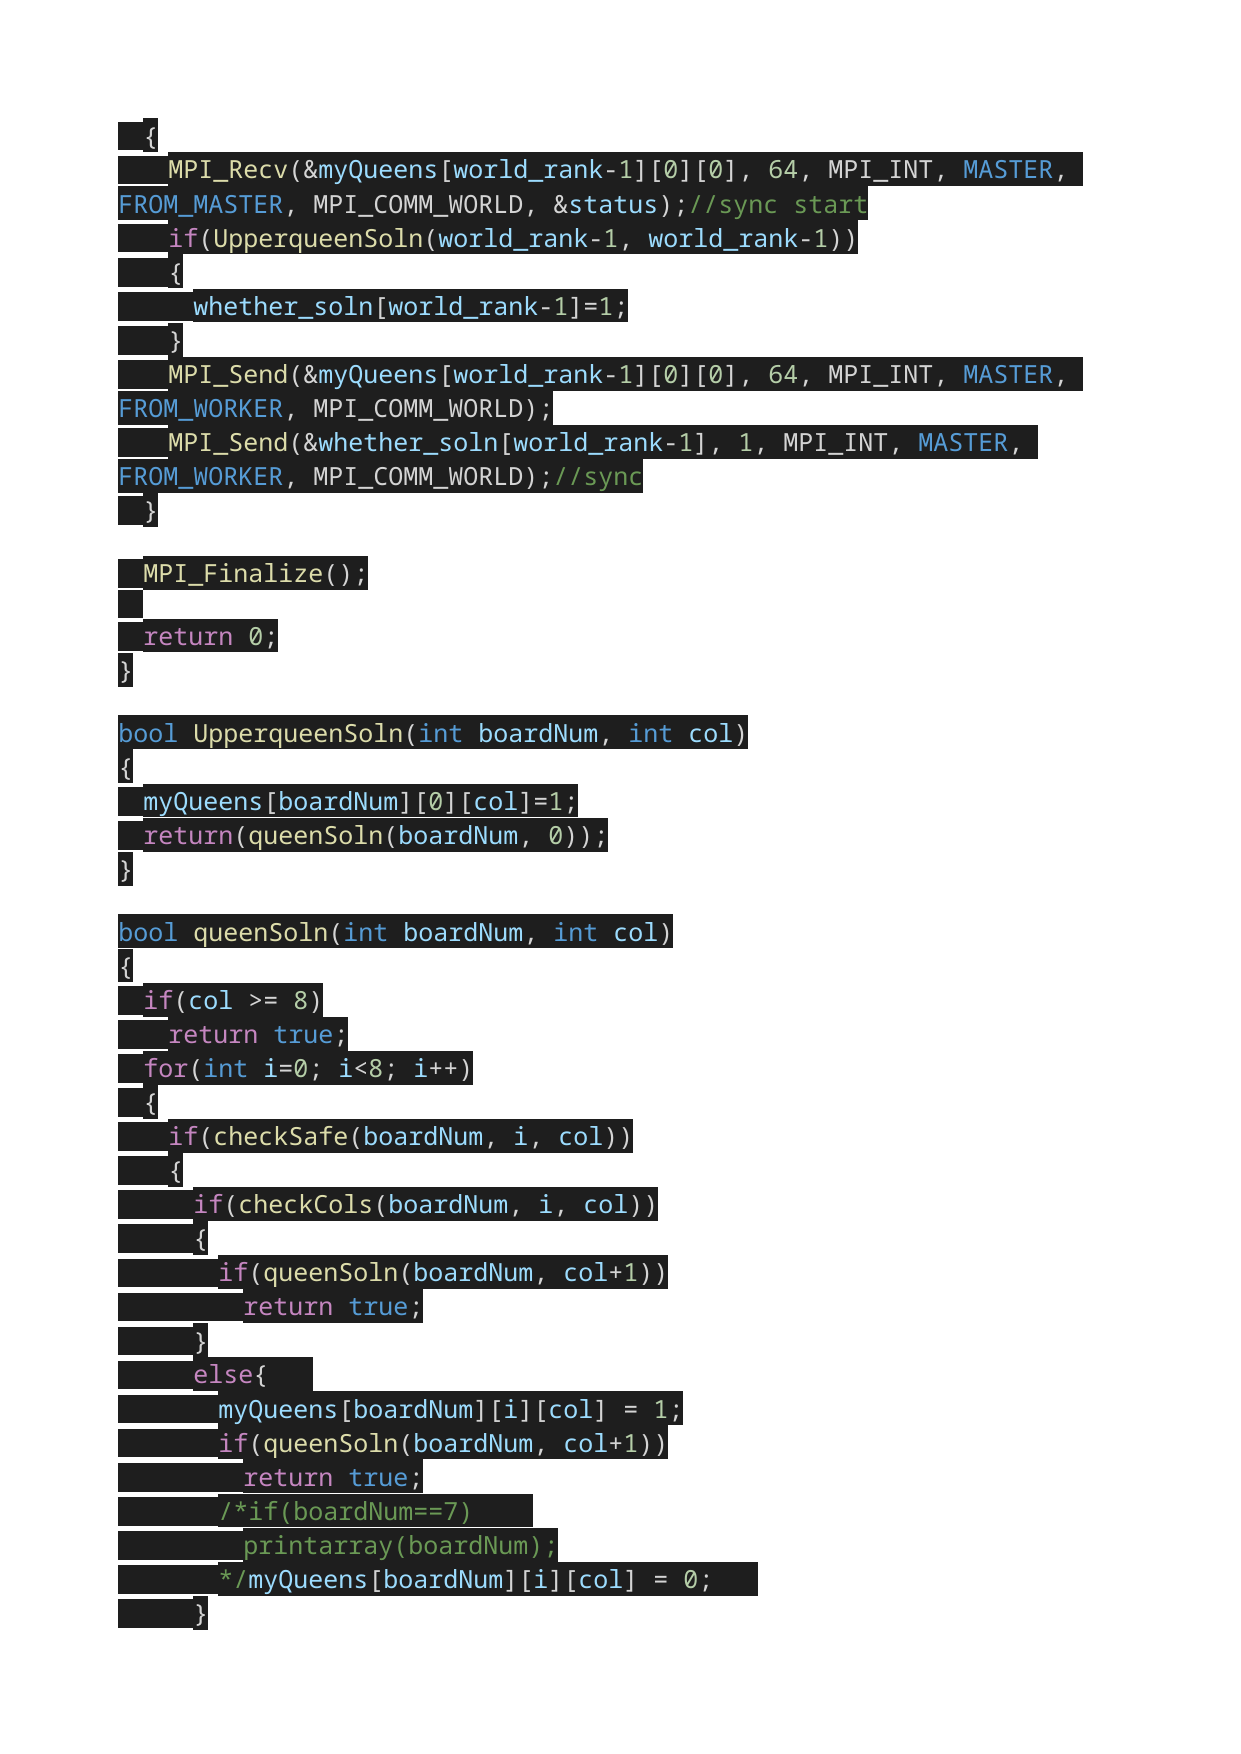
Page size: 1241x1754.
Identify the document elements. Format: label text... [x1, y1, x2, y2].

text /*if(boardNum==7) [118, 1493, 1122, 1527]
text } [118, 852, 1122, 886]
text else{ [118, 1357, 1122, 1391]
text if(queenSoln(boardNum, col+1)) [118, 1255, 1122, 1289]
text } [118, 1323, 1122, 1357]
text { [118, 948, 1122, 982]
text if(UpperqueenSoln(world_rank-1, world_rank-1)) [118, 220, 1122, 254]
text return true; [118, 1289, 1122, 1323]
text if(checkCols(boardNum, i, col)) [118, 1187, 1122, 1221]
text return 0; [118, 618, 1122, 652]
text } [118, 493, 1122, 527]
text { [118, 118, 1122, 152]
text bool UpperqueenSoln(int boardNum, int col) [118, 715, 1122, 749]
text */myQueens[boardNum][i][col] = 0; [118, 1562, 1122, 1596]
text MPI_Send(&whether_soln[world_rank-1], 1, MPI_INT, MASTER, FROM_WORKER, MPI_COMM_WORLD);//sync [118, 425, 1122, 493]
text return(queenSoln(boardNum, 0)); [118, 817, 1122, 852]
text return true; [118, 1017, 1122, 1051]
text MPI_Send(&myQueens[world_rank-1][0][0], 64, MPI_INT, MASTER, FROM_WORKER, MPI_COMM_WORLD); [118, 357, 1122, 425]
text { [118, 1153, 1122, 1187]
text myQueens[boardNum][i][col] = 1; [118, 1391, 1122, 1425]
text for(int i=0; i<8; i++) [118, 1051, 1122, 1085]
text printarray(boardNum); [118, 1527, 1122, 1562]
text } [118, 652, 1122, 687]
text } [118, 1596, 1122, 1630]
text whether_soln[world_rank-1]=1; [118, 288, 1122, 322]
text if(queenSoln(boardNum, col+1)) [118, 1425, 1122, 1459]
text } [118, 322, 1122, 357]
text MPI_Recv(&myQueens[world_rank-1][0][0], 64, MPI_INT, MASTER, FROM_MASTER, MPI_COMM_WORLD, &status);//sync start [118, 152, 1122, 220]
text { [118, 1085, 1122, 1119]
text if(col >= 8) [118, 982, 1122, 1017]
text { [118, 1221, 1122, 1255]
text myQueens[boardNum][0][col]=1; [118, 783, 1122, 817]
text { [118, 254, 1122, 288]
text { [118, 749, 1122, 783]
text MPI_Finalize(); [118, 556, 1122, 590]
text bool queenSoln(int boardNum, int col) [118, 914, 1122, 948]
text return true; [118, 1459, 1122, 1493]
text if(checkSafe(boardNum, i, col)) [118, 1119, 1122, 1153]
